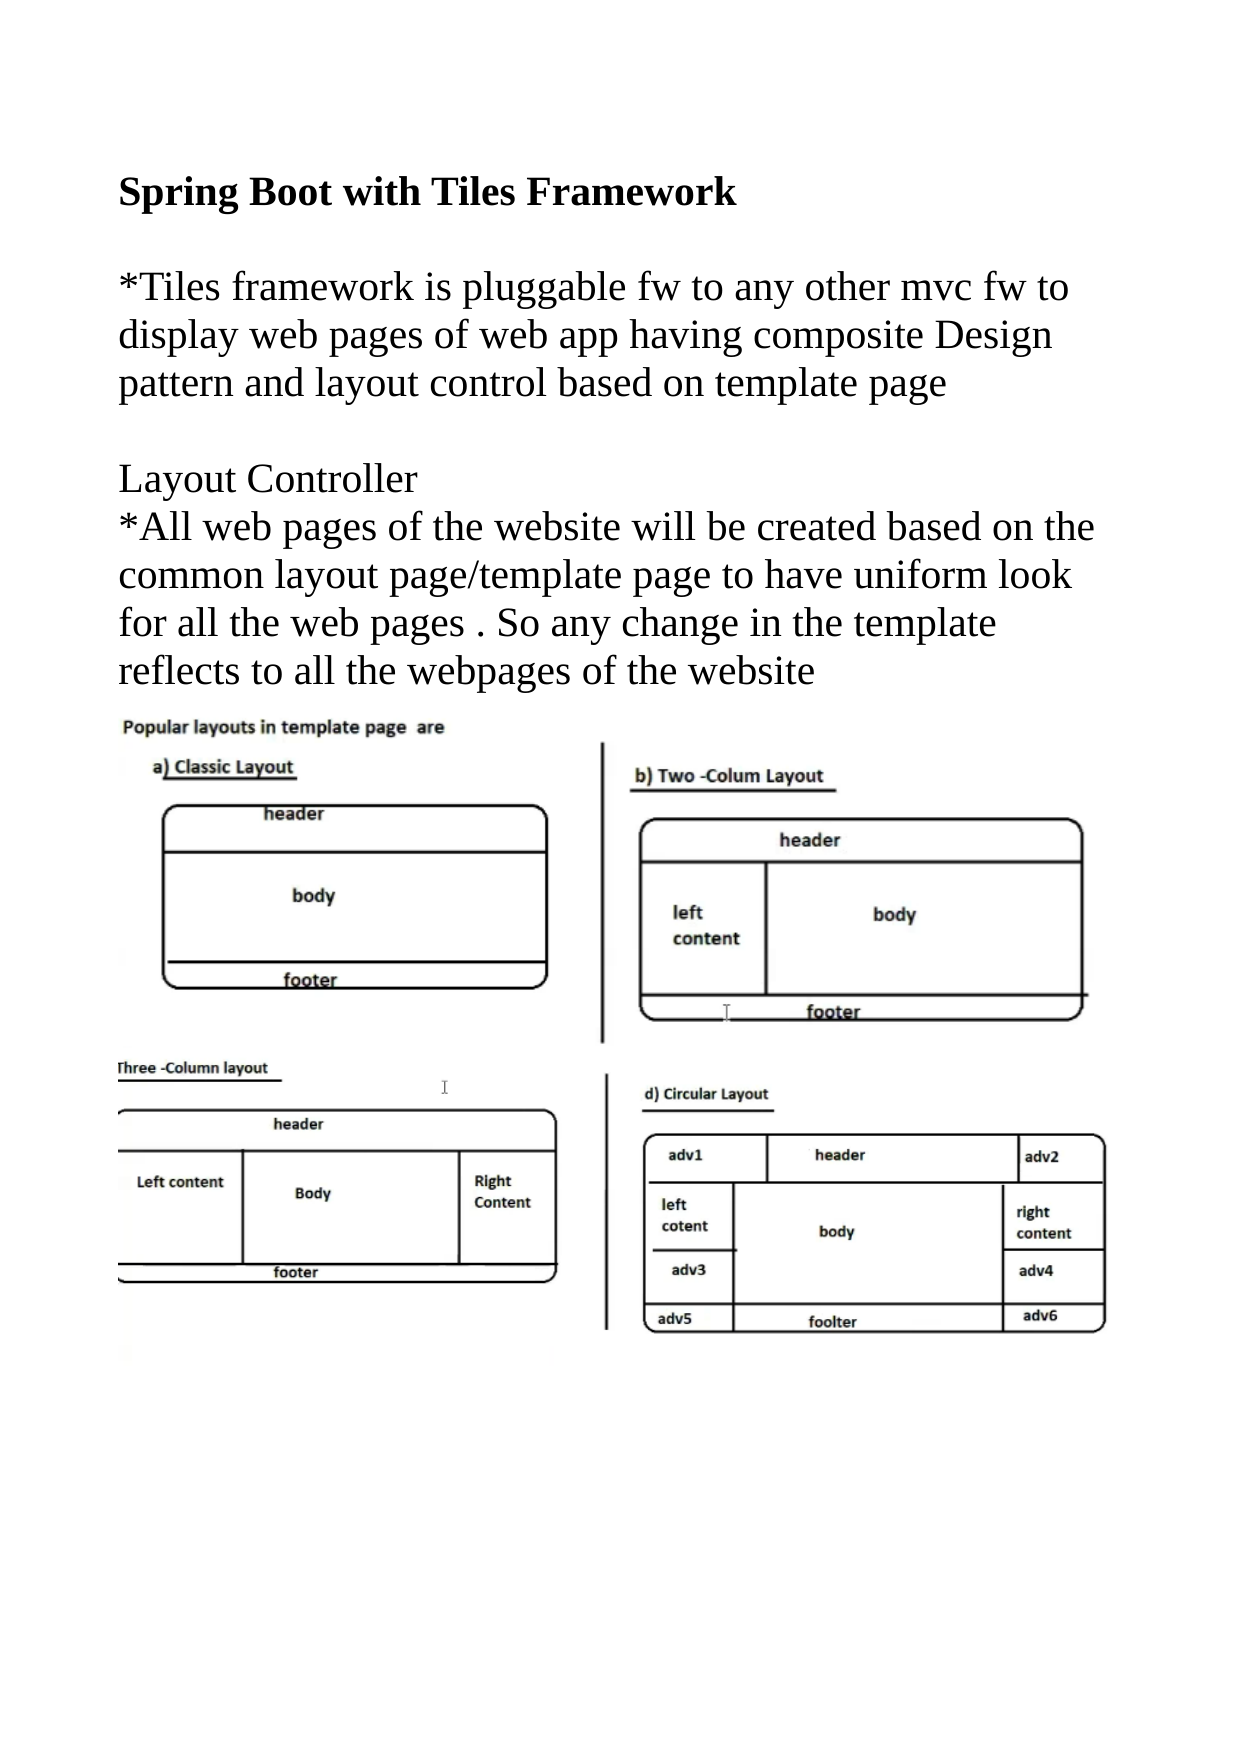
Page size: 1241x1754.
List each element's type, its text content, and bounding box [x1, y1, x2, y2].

text *Tiles framework is pluggable fw to any other mvc fw to display web pages of web app having composite Design pattern and layout control based on template page [118, 262, 1122, 406]
text Spring Boot with Tiles Framework [118, 166, 1122, 214]
text Layout Controller [118, 453, 1122, 501]
picture [118, 711, 1123, 1366]
text *All web pages of the website will be created based on the common layout page/template page to have uniform look for all the web pages . So any change in the template reflects to all the webpages of the website [118, 501, 1122, 693]
